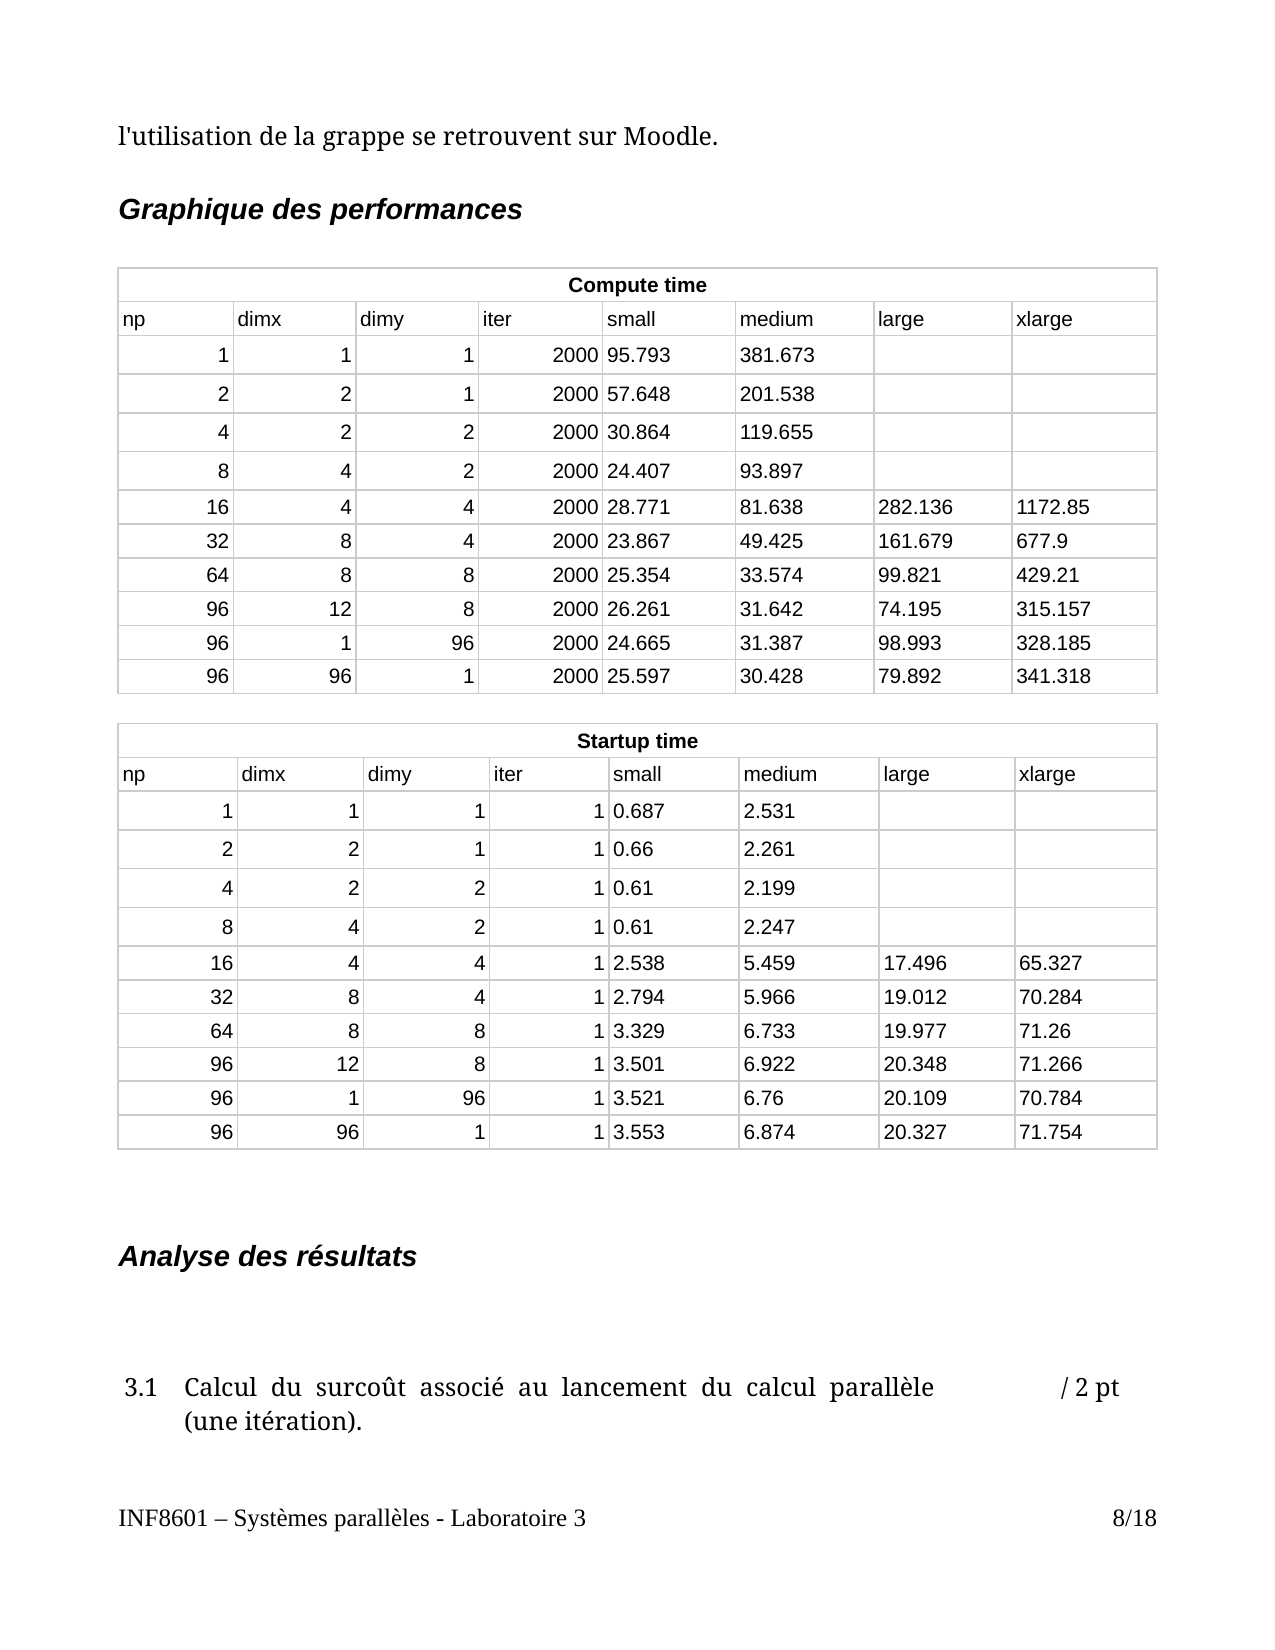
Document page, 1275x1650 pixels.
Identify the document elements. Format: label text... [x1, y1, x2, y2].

table_cell 96 [119, 1116, 237, 1148]
table_cell 24.407 [603, 452, 735, 489]
table_cell 1 [364, 1116, 489, 1148]
table_cell 3.329 [610, 1014, 738, 1047]
table_cell xlarge [1013, 302, 1156, 335]
text l'utilisation de la grappe se retrouvent sur Moodle. [118, 118, 1157, 152]
table_cell 2000 [479, 336, 602, 373]
table_cell [875, 452, 1011, 489]
table_cell 1 [364, 831, 489, 868]
table_cell 2 [238, 831, 363, 868]
table_cell 2000 [479, 375, 602, 412]
table_cell [880, 831, 1014, 868]
table_cell 16 [119, 947, 237, 979]
table_cell [1016, 908, 1156, 945]
table_cell dimy [357, 302, 478, 335]
table_cell dimy [364, 758, 489, 790]
table_cell 20.109 [880, 1082, 1014, 1114]
table_cell 2 [364, 908, 489, 945]
table_cell medium [736, 302, 873, 335]
table_cell small [603, 302, 735, 335]
table_cell 96 [119, 592, 233, 625]
table_cell 79.892 [875, 660, 1011, 692]
table_cell [880, 908, 1014, 945]
table_cell iter [490, 758, 608, 790]
table_cell [1016, 869, 1156, 906]
table_cell 2.261 [740, 831, 878, 868]
subtitle Analyse des résultats [118, 1239, 1157, 1272]
table_cell 3.521 [610, 1082, 738, 1114]
table_cell 2 [357, 452, 478, 489]
table_cell 4 [234, 452, 355, 489]
table_cell large [875, 302, 1011, 335]
table_cell 2000 [479, 525, 602, 557]
table_cell 677.9 [1013, 525, 1156, 557]
table_cell 3.553 [610, 1116, 738, 1148]
table_cell 1 [490, 831, 608, 868]
table_cell 32 [119, 525, 233, 557]
table_header / 2 pt [1049, 1349, 1157, 1458]
table_cell 8 [234, 525, 355, 557]
table_header Compute time [119, 269, 1156, 301]
table_cell 65.327 [1016, 947, 1156, 979]
table_cell [1016, 792, 1156, 829]
table_cell 71.26 [1016, 1014, 1156, 1047]
table_cell 429.21 [1013, 559, 1156, 591]
table_cell np [119, 758, 237, 790]
table_cell 19.977 [880, 1014, 1014, 1047]
table_cell 8 [238, 981, 363, 1013]
table_cell 30.428 [736, 660, 873, 692]
table_cell 1 [234, 626, 355, 658]
table_cell 93.897 [736, 452, 873, 489]
table_cell 8 [364, 1014, 489, 1047]
table_cell 282.136 [875, 491, 1011, 523]
table_cell 26.261 [603, 592, 735, 625]
table_cell 20.348 [880, 1048, 1014, 1080]
table_cell 99.821 [875, 559, 1011, 591]
table_cell 3.501 [610, 1048, 738, 1080]
table_cell 2 [234, 375, 355, 412]
table_cell 16 [119, 491, 233, 523]
table_cell 1 [490, 981, 608, 1013]
table_header Calcul du surcoût associé au lancement du calcul parallèle (une itération). [118, 1349, 941, 1458]
table_cell 32 [119, 981, 237, 1013]
table_cell [1013, 336, 1156, 373]
table_cell 4 [238, 908, 363, 945]
table_cell 98.993 [875, 626, 1011, 658]
table_cell 70.784 [1016, 1082, 1156, 1114]
table_cell 2 [119, 831, 237, 868]
table_cell 17.496 [880, 947, 1014, 979]
table_cell 2.794 [610, 981, 738, 1013]
table_cell 2.247 [740, 908, 878, 945]
table_cell 96 [238, 1116, 363, 1148]
table_cell 57.648 [603, 375, 735, 412]
table_cell 4 [364, 981, 489, 1013]
table_cell 8 [119, 452, 233, 489]
table_cell 31.387 [736, 626, 873, 658]
table_cell 328.185 [1013, 626, 1156, 658]
table_cell 4 [357, 525, 478, 557]
table_cell 1 [490, 1014, 608, 1047]
table_cell 4 [364, 947, 489, 979]
table_cell 49.425 [736, 525, 873, 557]
table_cell 4 [238, 947, 363, 979]
table_cell 1172.85 [1013, 491, 1156, 523]
table_cell 6.76 [740, 1082, 878, 1114]
table_cell 8 [119, 908, 237, 945]
table_cell 1 [357, 660, 478, 692]
table_cell 1 [238, 1082, 363, 1114]
table_cell 8 [238, 1014, 363, 1047]
table_cell 2.199 [740, 869, 878, 906]
table_cell xlarge [1016, 758, 1156, 790]
table_cell np [119, 302, 233, 335]
table_header [941, 1349, 1049, 1458]
table_cell 2000 [479, 559, 602, 591]
table_cell 2000 [479, 414, 602, 451]
table_cell [875, 336, 1011, 373]
table_cell medium [740, 758, 878, 790]
table_cell [1013, 375, 1156, 412]
table_cell 6.922 [740, 1048, 878, 1080]
table_cell 20.327 [880, 1116, 1014, 1148]
table_cell 12 [234, 592, 355, 625]
table_cell 5.459 [740, 947, 878, 979]
table_cell 2000 [479, 452, 602, 489]
table_cell 0.66 [610, 831, 738, 868]
table_cell 81.638 [736, 491, 873, 523]
table_cell 2 [364, 869, 489, 906]
table_cell 2000 [479, 592, 602, 625]
table_cell 201.538 [736, 375, 873, 412]
table_cell 2000 [479, 491, 602, 523]
table_cell 23.867 [603, 525, 735, 557]
table_cell [875, 414, 1011, 451]
table_cell 4 [119, 869, 237, 906]
table_cell 96 [119, 626, 233, 658]
table_cell dimx [238, 758, 363, 790]
table_cell 74.195 [875, 592, 1011, 625]
table_cell 1 [357, 336, 478, 373]
table_cell [875, 375, 1011, 412]
table_cell [1016, 831, 1156, 868]
table_cell 1 [490, 947, 608, 979]
table_cell 25.597 [603, 660, 735, 692]
table_cell 0.61 [610, 869, 738, 906]
table_cell 1 [238, 792, 363, 829]
table_cell 315.157 [1013, 592, 1156, 625]
table_cell 1 [234, 336, 355, 373]
table_cell 4 [357, 491, 478, 523]
table_cell 1 [490, 869, 608, 906]
table_cell 4 [234, 491, 355, 523]
table_cell 24.665 [603, 626, 735, 658]
table_cell [1013, 452, 1156, 489]
table_cell 119.655 [736, 414, 873, 451]
table_cell 96 [364, 1082, 489, 1114]
table_cell 1 [490, 1082, 608, 1114]
table_cell 0.61 [610, 908, 738, 945]
table_cell 2 [119, 375, 233, 412]
table_cell [880, 792, 1014, 829]
table_cell 2 [357, 414, 478, 451]
table_cell 71.266 [1016, 1048, 1156, 1080]
table_cell 1 [490, 908, 608, 945]
table_cell 19.012 [880, 981, 1014, 1013]
table_cell 2.531 [740, 792, 878, 829]
table_cell 1 [357, 375, 478, 412]
subtitle Graphique des performances [118, 192, 1157, 226]
table_cell 8 [364, 1048, 489, 1080]
table_cell small [610, 758, 738, 790]
table_cell 95.793 [603, 336, 735, 373]
table_cell 2.538 [610, 947, 738, 979]
table_cell large [880, 758, 1014, 790]
table_cell dimx [234, 302, 355, 335]
table_cell [880, 869, 1014, 906]
table_cell 1 [490, 792, 608, 829]
table_cell 64 [119, 1014, 237, 1047]
table_cell 2 [238, 869, 363, 906]
table_cell 6.733 [740, 1014, 878, 1047]
table_cell 161.679 [875, 525, 1011, 557]
table_cell 1 [490, 1048, 608, 1080]
table_cell 64 [119, 559, 233, 591]
table_cell 1 [490, 1116, 608, 1148]
table_cell 8 [234, 559, 355, 591]
table_cell 96 [119, 1048, 237, 1080]
table_cell 341.318 [1013, 660, 1156, 692]
table_cell 70.284 [1016, 981, 1156, 1013]
table_cell 96 [234, 660, 355, 692]
table_cell 33.574 [736, 559, 873, 591]
table_cell 96 [119, 660, 233, 692]
table_cell 25.354 [603, 559, 735, 591]
table_cell 1 [119, 792, 237, 829]
table_header Startup time [119, 724, 1156, 757]
table_cell 381.673 [736, 336, 873, 373]
table_cell 96 [357, 626, 478, 658]
table_cell 2000 [479, 626, 602, 658]
table_cell 8 [357, 559, 478, 591]
table_cell 4 [119, 414, 233, 451]
table_cell 30.864 [603, 414, 735, 451]
table_cell 1 [119, 336, 233, 373]
table_cell 6.874 [740, 1116, 878, 1148]
table_cell 71.754 [1016, 1116, 1156, 1148]
table_cell 2 [234, 414, 355, 451]
table_cell [1013, 414, 1156, 451]
table_cell iter [479, 302, 602, 335]
table_cell 1 [364, 792, 489, 829]
table_cell 2000 [479, 660, 602, 692]
table_cell 28.771 [603, 491, 735, 523]
table_cell 31.642 [736, 592, 873, 625]
table_cell 12 [238, 1048, 363, 1080]
table_cell 0.687 [610, 792, 738, 829]
table_cell 5.966 [740, 981, 878, 1013]
table_cell 8 [357, 592, 478, 625]
table_cell 96 [119, 1082, 237, 1114]
